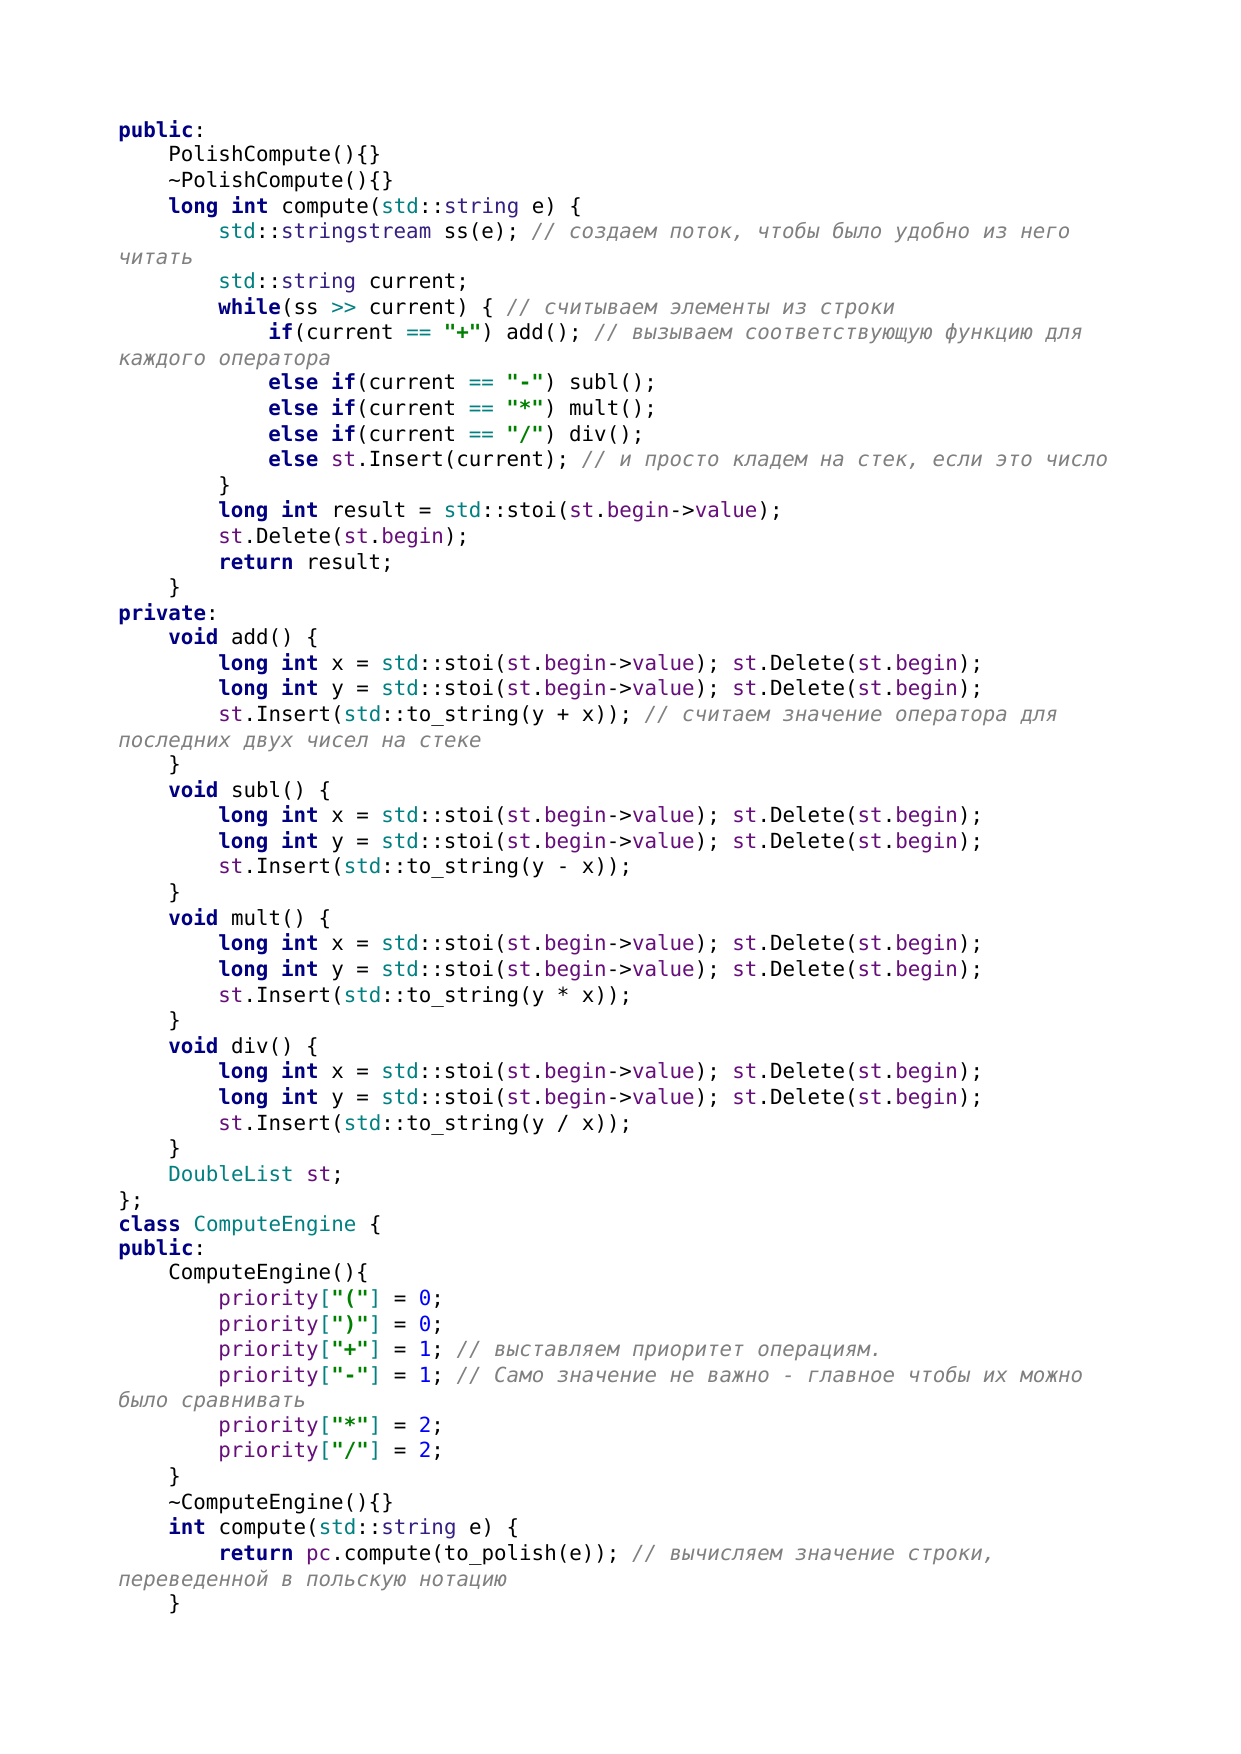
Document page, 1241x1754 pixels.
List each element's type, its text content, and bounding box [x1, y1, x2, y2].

text else if(current == "*") mult(); [118, 396, 1122, 422]
text long int result = std::stoi(st.begin->value); [118, 498, 1122, 524]
text ~ComputeEngine(){} [118, 1490, 1122, 1515]
text priority["/"] = 2; [118, 1438, 1122, 1464]
text st.Insert(std::to_string(y / x)); [118, 1111, 1122, 1136]
text st.Delete(st.begin); [118, 524, 1122, 550]
text else if(current == "/") div(); [118, 422, 1122, 447]
text st.Insert(std::to_string(y + x)); // считаем значение оператора для последних двух чисел на стеке [118, 702, 1122, 752]
text return pc.compute(to_polish(e)); // вычисляем значение строки, переведенной в польскую нотацию [118, 1541, 1122, 1591]
text void add() { [118, 625, 1122, 651]
text st.Insert(std::to_string(y - x)); [118, 854, 1122, 880]
text ~PolishCompute(){} [118, 168, 1122, 194]
text } [118, 473, 1122, 498]
text }; [118, 1188, 1122, 1212]
text public: [118, 1236, 1122, 1260]
text long int y = std::stoi(st.begin->value); st.Delete(st.begin); [118, 829, 1122, 854]
text priority["-"] = 1; // Само значение не важно - главное чтобы их можно было сравнивать [118, 1363, 1122, 1413]
text int compute(std::string e) { [118, 1515, 1122, 1541]
text void subl() { [118, 778, 1122, 803]
text private: [118, 601, 1122, 625]
text } [118, 575, 1122, 601]
text while(ss >> current) { // считываем элементы из строки [118, 295, 1122, 320]
text std::string current; [118, 269, 1122, 295]
text long int compute(std::string e) { [118, 194, 1122, 219]
text } [118, 1008, 1122, 1034]
text long int x = std::stoi(st.begin->value); st.Delete(st.begin); [118, 803, 1122, 829]
text priority["("] = 0; [118, 1286, 1122, 1312]
text PolishCompute(){} [118, 142, 1122, 168]
text class ComputeEngine { [118, 1212, 1122, 1236]
text else if(current == "-") subl(); [118, 370, 1122, 396]
text if(current == "+") add(); // вызываем соответствующую функцию для каждого оператора [118, 320, 1122, 370]
text DoubleList st; [118, 1162, 1122, 1188]
text long int x = std::stoi(st.begin->value); st.Delete(st.begin); [118, 1059, 1122, 1085]
text priority["+"] = 1; // выставляем приоритет операциям. [118, 1337, 1122, 1363]
text st.Insert(std::to_string(y * x)); [118, 983, 1122, 1008]
text return result; [118, 550, 1122, 575]
text } [118, 1464, 1122, 1490]
text void mult() { [118, 906, 1122, 931]
text } [118, 1136, 1122, 1162]
text std::stringstream ss(e); // создаем поток, чтобы было удобно из него читать [118, 219, 1122, 269]
text public: [118, 118, 1122, 142]
text } [118, 880, 1122, 906]
text } [118, 1591, 1122, 1616]
text ComputeEngine(){ [118, 1260, 1122, 1286]
text long int x = std::stoi(st.begin->value); st.Delete(st.begin); [118, 931, 1122, 957]
text void div() { [118, 1034, 1122, 1059]
text else st.Insert(current); // и просто кладем на стек, если это число [118, 447, 1122, 473]
text priority["*"] = 2; [118, 1413, 1122, 1438]
text long int y = std::stoi(st.begin->value); st.Delete(st.begin); [118, 676, 1122, 702]
text } [118, 752, 1122, 778]
text long int x = std::stoi(st.begin->value); st.Delete(st.begin); [118, 651, 1122, 676]
text long int y = std::stoi(st.begin->value); st.Delete(st.begin); [118, 957, 1122, 983]
text priority[")"] = 0; [118, 1312, 1122, 1337]
text long int y = std::stoi(st.begin->value); st.Delete(st.begin); [118, 1085, 1122, 1111]
